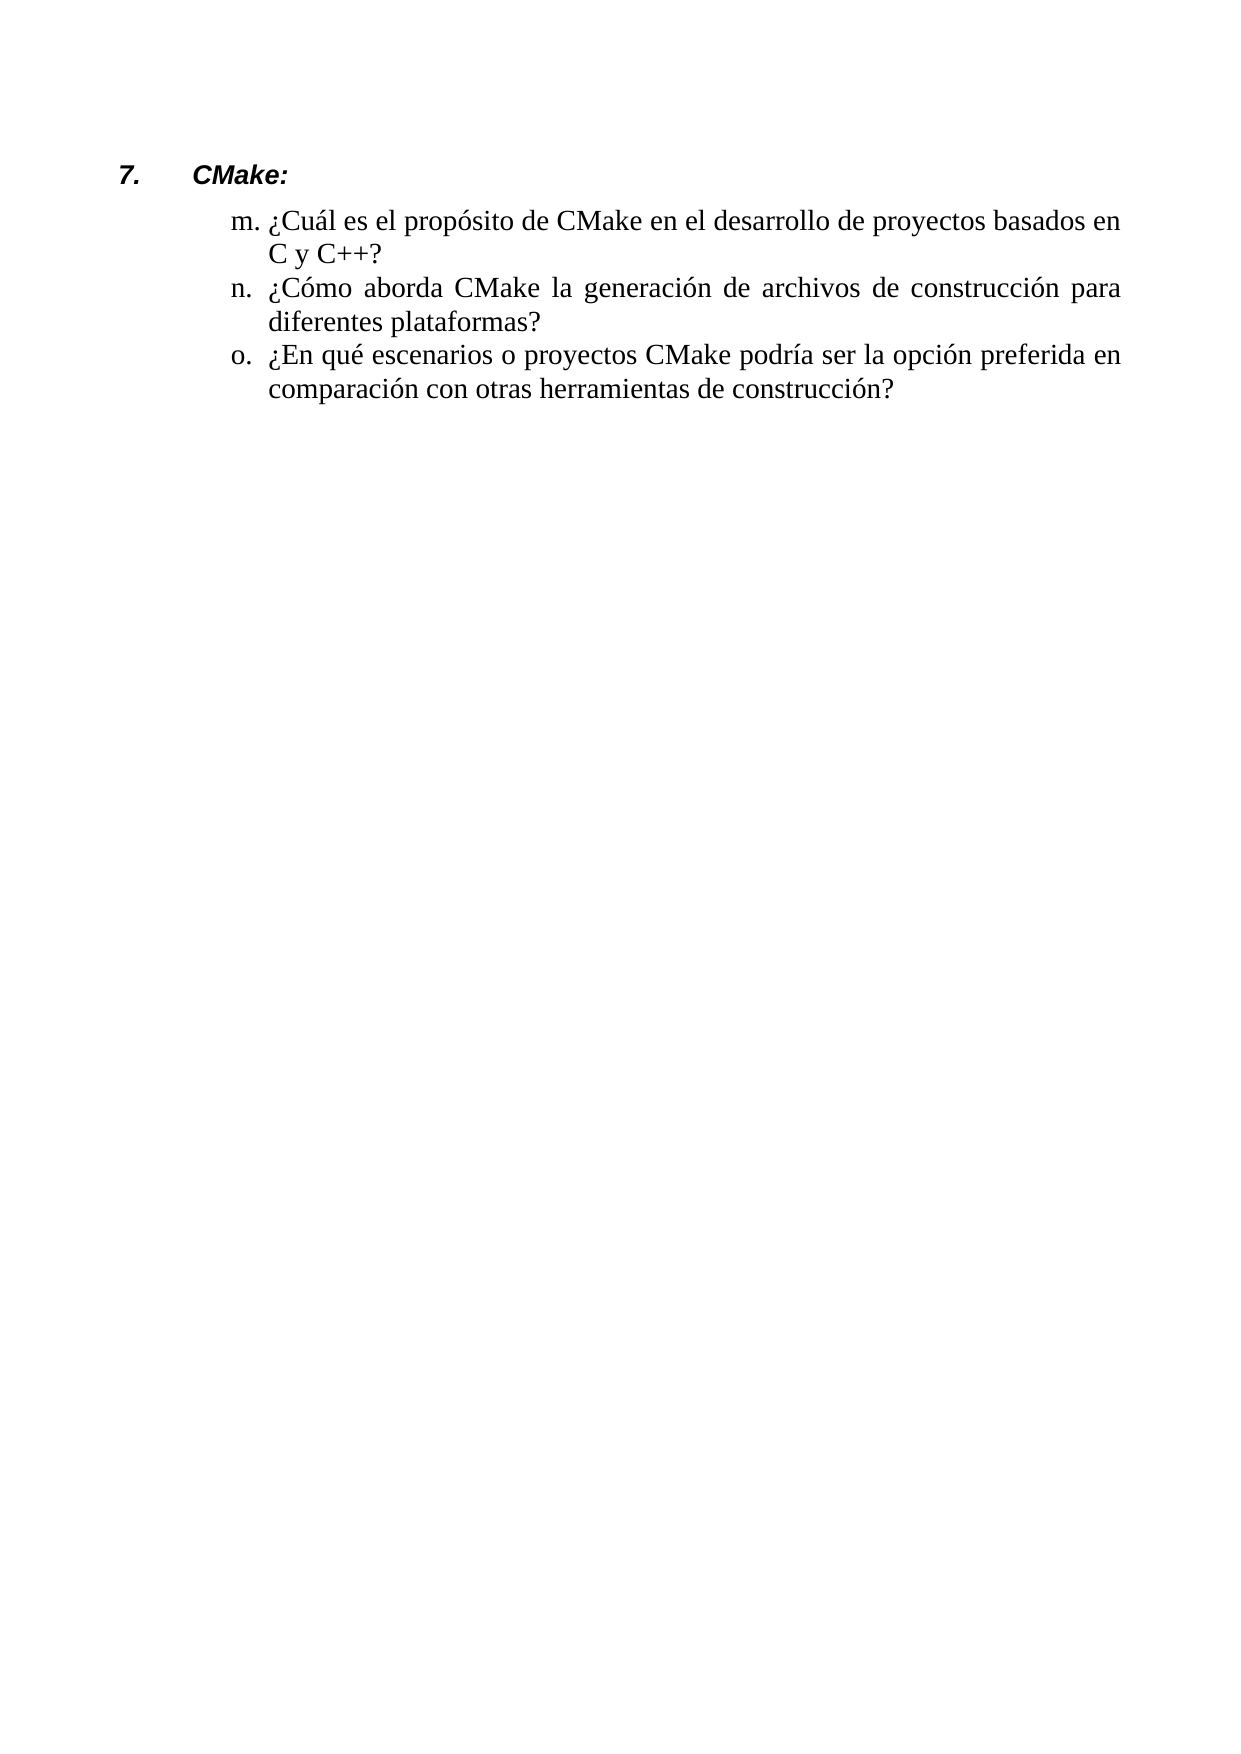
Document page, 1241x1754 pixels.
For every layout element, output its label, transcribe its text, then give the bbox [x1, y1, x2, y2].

list ¿En qué escenarios o proyectos CMake podría ser la opción preferida en comparación con otras herramientas de construcción? [231, 337, 1122, 404]
list ¿Cuál es el propósito de CMake en el desarrollo de proyectos basados en C y C++? [231, 203, 1122, 270]
subtitle CMake: [118, 159, 1122, 191]
list ¿Cómo aborda CMake la generación de archivos de construcción para diferentes plataformas? [231, 270, 1122, 337]
